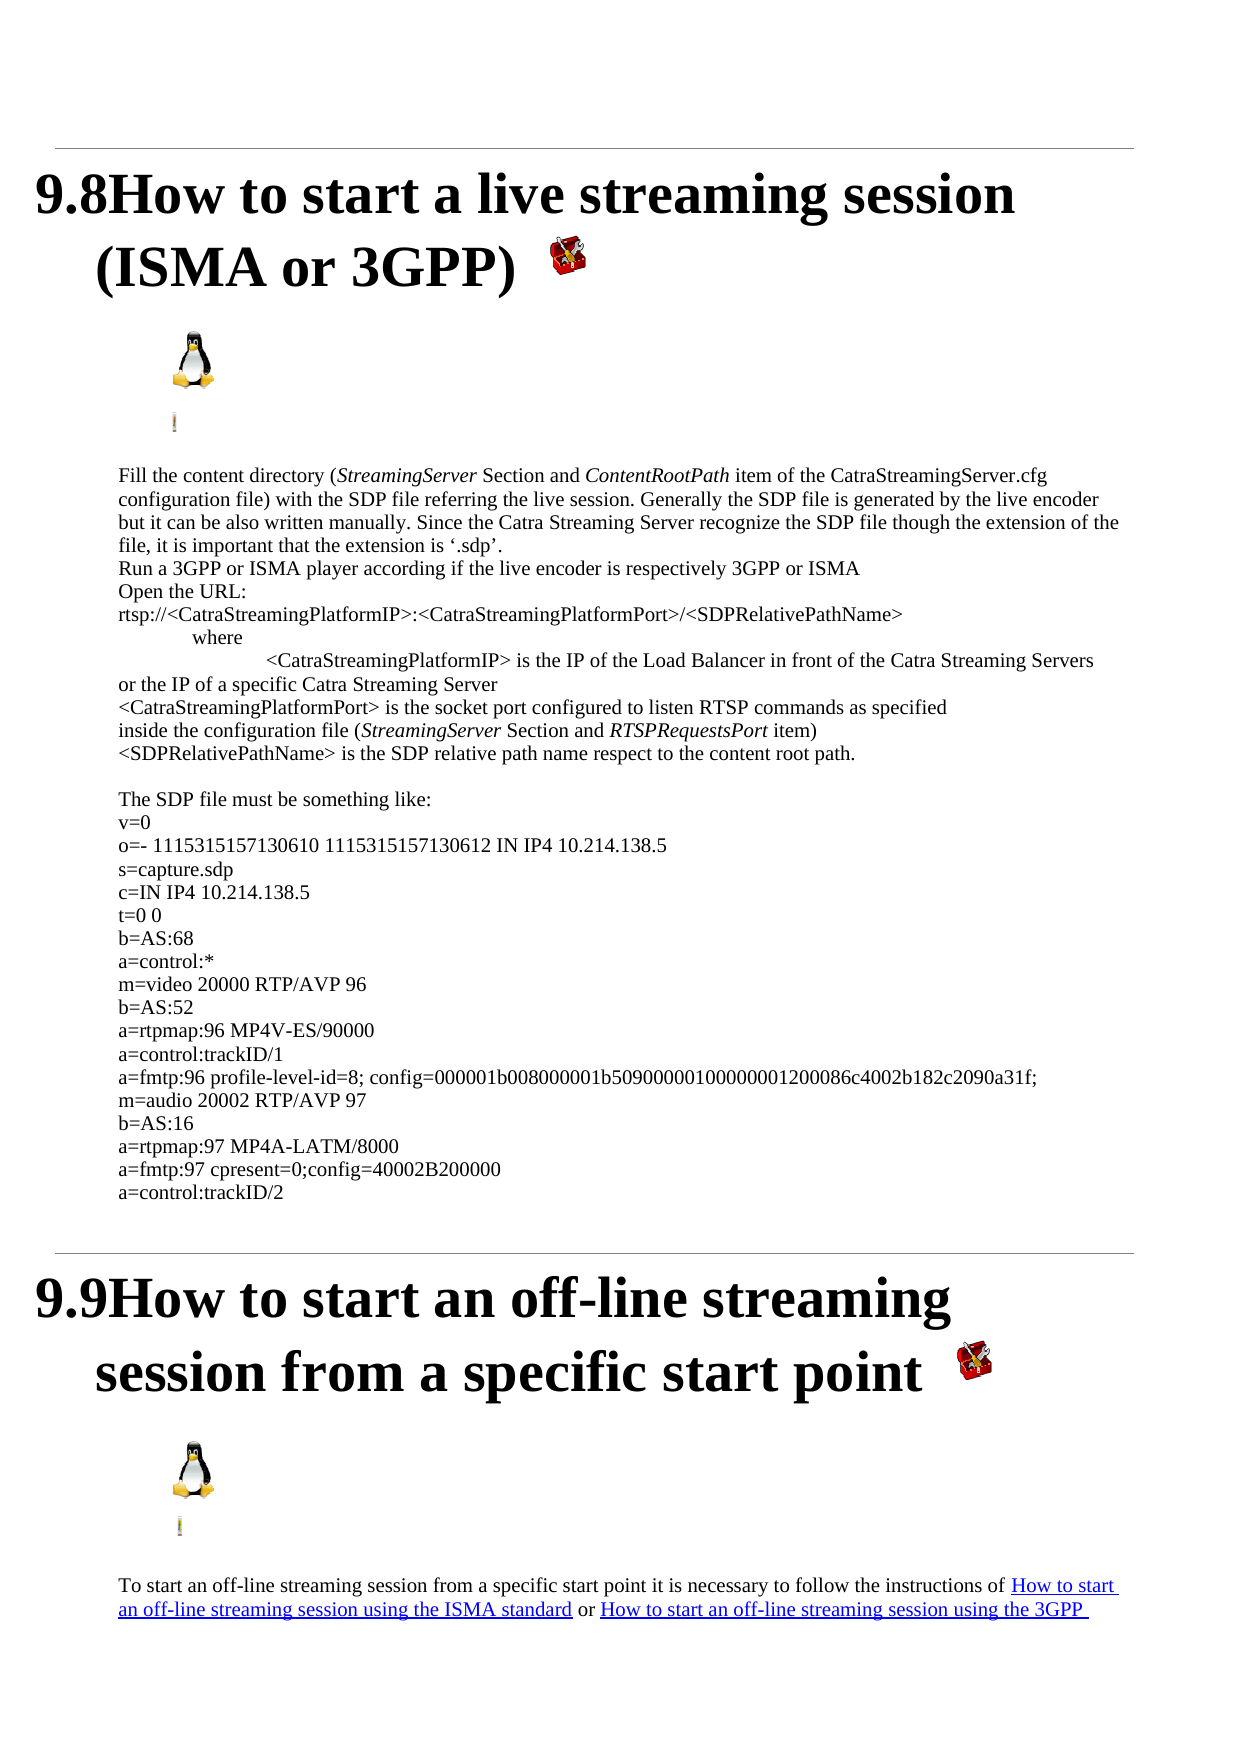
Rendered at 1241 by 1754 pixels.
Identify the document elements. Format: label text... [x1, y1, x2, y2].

text b=AS:52 [118, 996, 1122, 1019]
picture [172, 1441, 214, 1499]
text a=rtpmap:97 MP4A-LATM/8000 [118, 1135, 1122, 1158]
text Run a 3GPP or ISMA player according if the live encoder is respectively 3GPP or ISMA [118, 557, 1122, 580]
text where [118, 626, 1122, 649]
text o=- 1115315157130610 1115315157130612 IN IP4 10.214.138.5 [118, 834, 1122, 857]
text rtsp://<CatraStreamingPlatformIP>:<CatraStreamingPlatformPort>/<SDPRelativePathName> [118, 603, 1122, 626]
text To start an off-line streaming session from a specific start point it is necessary to follow the instructions of How to start an off-line streaming session using the ISMA standard or How to start an off-line streaming session using the 3GPP [118, 1574, 1122, 1621]
text The SDP file must be something like: [118, 788, 1122, 811]
text a=fmtp:97 cpresent=0;config=40002B200000 [118, 1158, 1122, 1181]
text a=rtpmap:96 MP4V-ES/90000 [118, 1019, 1122, 1042]
subtitle How to start a live streaming session (ISMA or 3GPP) [55, 149, 1134, 299]
picture [172, 331, 214, 389]
text Fill the content directory (StreamingServer Section and ContentRootPath item of the CatraStreamingServer.cfg configuration file) with the SDP file referring the live session. Generally the SDP file is generated by the live encoder but it can be also written manually. Since the Catra Streaming Server recognize the SDP file though the extension of the file, it is important that the extension is ‘.sdp’. [118, 464, 1122, 557]
text m=video 20000 RTP/AVP 96 [118, 973, 1122, 996]
subtitle How to start an off-line streaming session from a specific start point [55, 1254, 1134, 1404]
text <CatraStreamingPlatformIP> is the IP of the Load Balancer in front of the Catra Streaming Servers [118, 649, 1122, 672]
text t=0 0 [118, 904, 1122, 927]
text m=audio 20002 RTP/AVP 97 [118, 1089, 1122, 1112]
picture [177, 1516, 182, 1536]
text Open the URL: [118, 580, 1122, 603]
text a=control:* [118, 950, 1122, 973]
text v=0 [118, 811, 1122, 834]
picture [954, 1339, 995, 1383]
text c=IN IP4 10.214.138.5 [118, 881, 1122, 904]
text a=fmtp:96 profile-level-id=8; config=000001b008000001b50900000100000001200086c4002b182c2090a31f; [118, 1066, 1122, 1089]
text a=control:trackID/1 [118, 1042, 1122, 1066]
picture [547, 234, 589, 278]
text a=control:trackID/2 [118, 1181, 1122, 1204]
text <CatraStreamingPlatformPort> is the socket port configured to listen RTSP commands as specified [118, 696, 1122, 719]
text <SDPRelativePathName> is the SDP relative path name respect to the content root path. [118, 742, 1122, 765]
text inside the configuration file (StreamingServer Section and RTSPRequestsPort item) [118, 719, 1122, 742]
text b=AS:68 [118, 927, 1122, 950]
text s=capture.sdp [118, 857, 1122, 881]
picture [172, 412, 177, 432]
text b=AS:16 [118, 1112, 1122, 1135]
text or the IP of a specific Catra Streaming Server [118, 672, 1122, 696]
